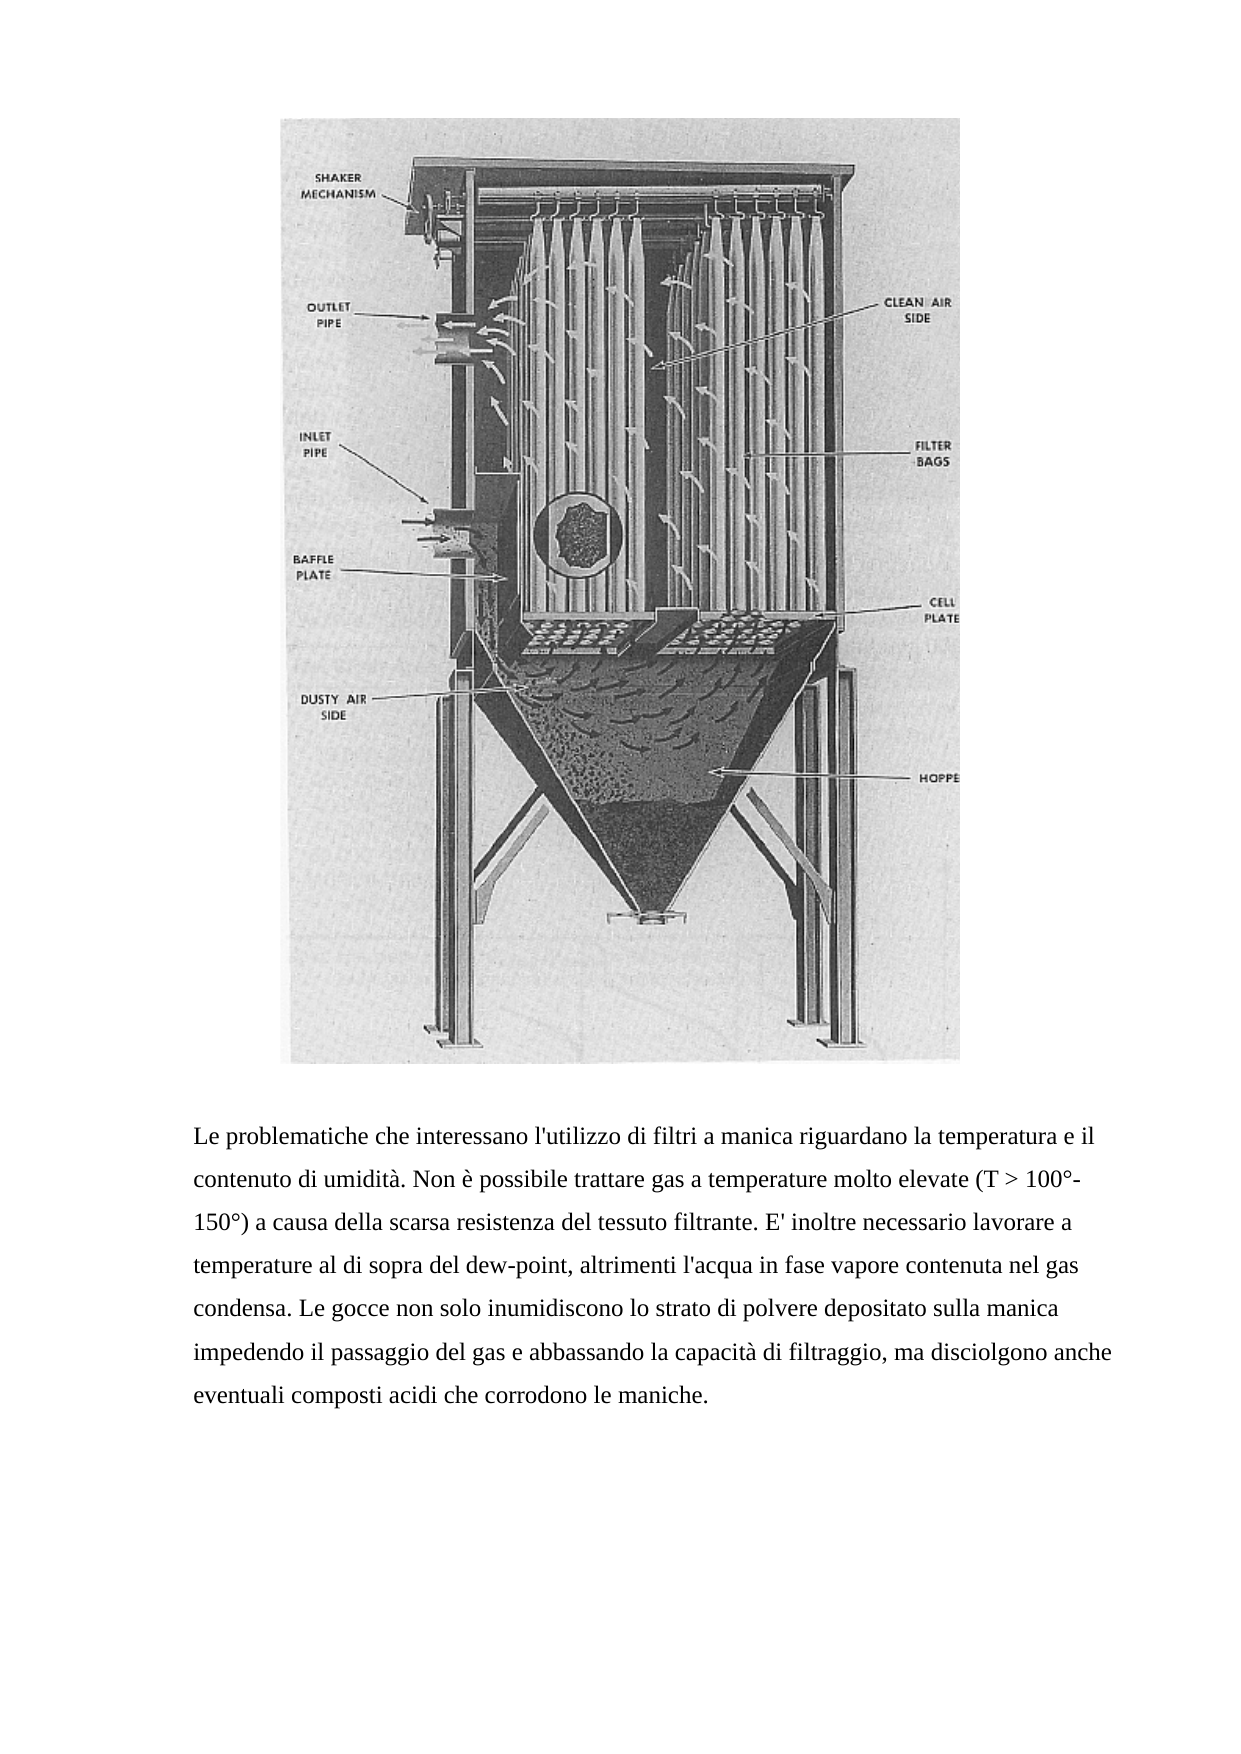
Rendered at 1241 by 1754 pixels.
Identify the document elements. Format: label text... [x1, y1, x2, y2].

list Le problematiche che interessano l'utilizzo di filtri a manica riguardano la temperatura e il contenuto di umidità. Non è possibile trattare gas a temperature molto elevate (T > 100°-150°) a causa della scarsa resistenza del tessuto filtrante. E' inoltre necessario lavorare a temperature al di sopra del dew-point, altrimenti l'acqua in fase vapore contenuta nel gas condensa. Le gocce non solo inumidiscono lo strato di polvere depositato sulla manica impedendo il passaggio del gas e abbassando la capacità di filtraggio, ma disciolgono anche eventuali composti acidi che corrodono le maniche. [156, 1121, 1122, 1408]
picture [280, 118, 960, 1064]
